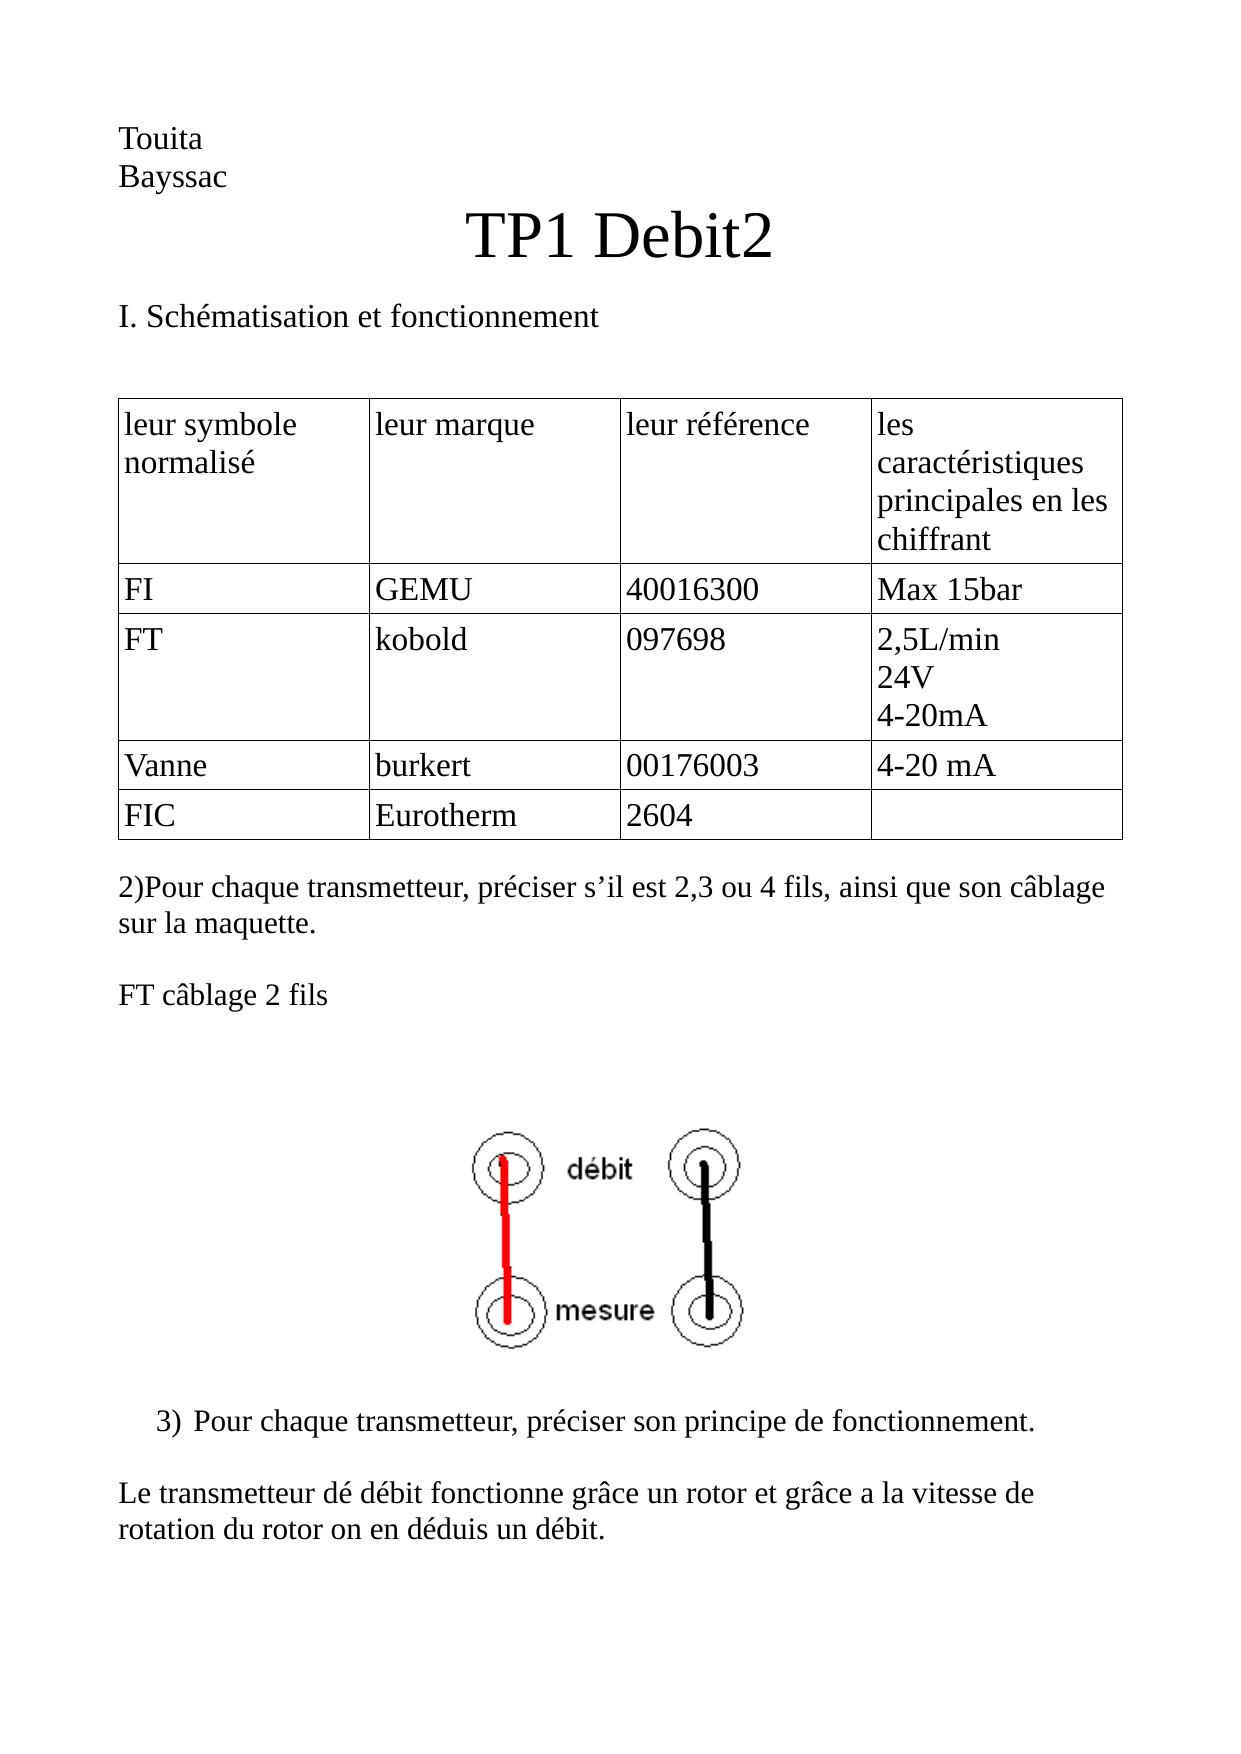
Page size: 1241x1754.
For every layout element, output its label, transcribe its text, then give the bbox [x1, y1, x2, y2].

table_cell 4-20 mA [872, 741, 1122, 789]
table_cell 097698 [621, 614, 871, 739]
table_cell Vanne [119, 741, 369, 789]
text Bayssac [118, 156, 1122, 195]
table_cell GEMU [370, 564, 620, 613]
table_cell 00176003 [621, 741, 871, 789]
text TP1 Debit2 [118, 195, 1122, 271]
table_header leur symbole normalisé [119, 399, 369, 563]
text Le transmetteur dé débit fonctionne grâce un rotor et grâce a la vitesse de rotation du rotor on en déduis un débit. [118, 1474, 1122, 1546]
table_cell burkert [370, 741, 620, 789]
text 2)Pour chaque transmetteur, préciser s’il est 2,3 ou 4 fils, ainsi que son câblage sur la maquette. [118, 868, 1122, 940]
table_cell Max 15bar [872, 564, 1122, 613]
table_cell [872, 790, 1122, 839]
table_cell FI [119, 564, 369, 613]
table_cell Eurotherm [370, 790, 620, 839]
table_header leur marque [370, 399, 620, 563]
table_cell FIC [119, 790, 369, 839]
table_cell FT [119, 614, 369, 739]
table_cell 2604 [621, 790, 871, 839]
subtitle I. Schématisation et fonctionnement [118, 296, 1122, 335]
text Touita [118, 118, 1122, 156]
table_header les caractéristiques principales en les chiffrant [872, 399, 1122, 563]
table_cell 40016300 [621, 564, 871, 613]
table_cell 2,5L/min 24V 4-20mA [872, 614, 1122, 739]
list Pour chaque transmetteur, préciser son principe de fonctionnement. [156, 1048, 1122, 1438]
text FT câblage 2 fils [118, 976, 1122, 1012]
table_header leur référence [621, 399, 871, 563]
table_cell kobold [370, 614, 620, 739]
